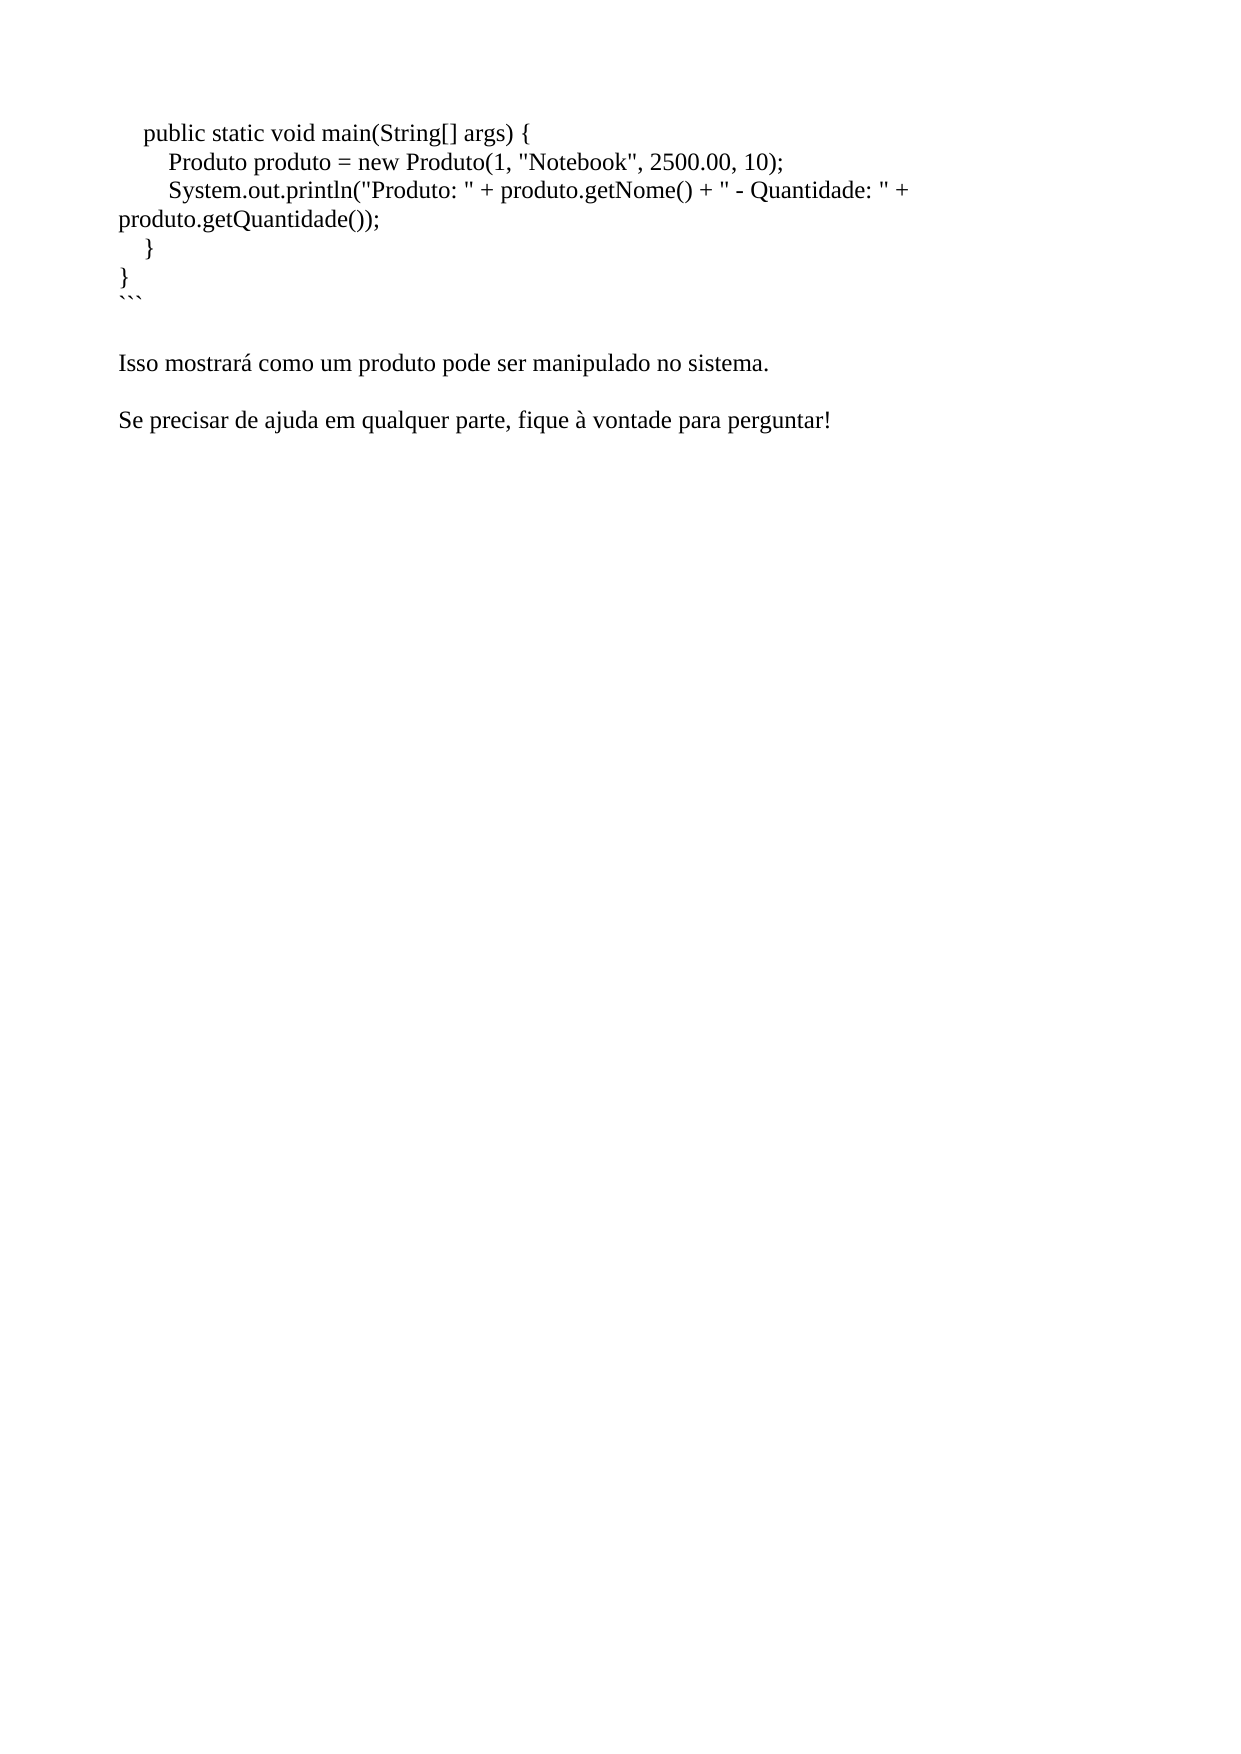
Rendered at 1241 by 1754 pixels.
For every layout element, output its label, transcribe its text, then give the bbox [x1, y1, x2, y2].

text Isso mostrará como um produto pode ser manipulado no sistema. [118, 348, 1122, 377]
text } [118, 262, 1122, 291]
text public static void main(String[] args) { [118, 118, 1122, 147]
text } [118, 233, 1122, 262]
text Se precisar de ajuda em qualquer parte, fique à vontade para perguntar! [118, 406, 1122, 434]
text ``` [118, 291, 1122, 319]
text System.out.println("Produto: " + produto.getNome() + " - Quantidade: " + produto.getQuantidade()); [118, 176, 1122, 233]
text Produto produto = new Produto(1, "Notebook", 2500.00, 10); [118, 147, 1122, 176]
